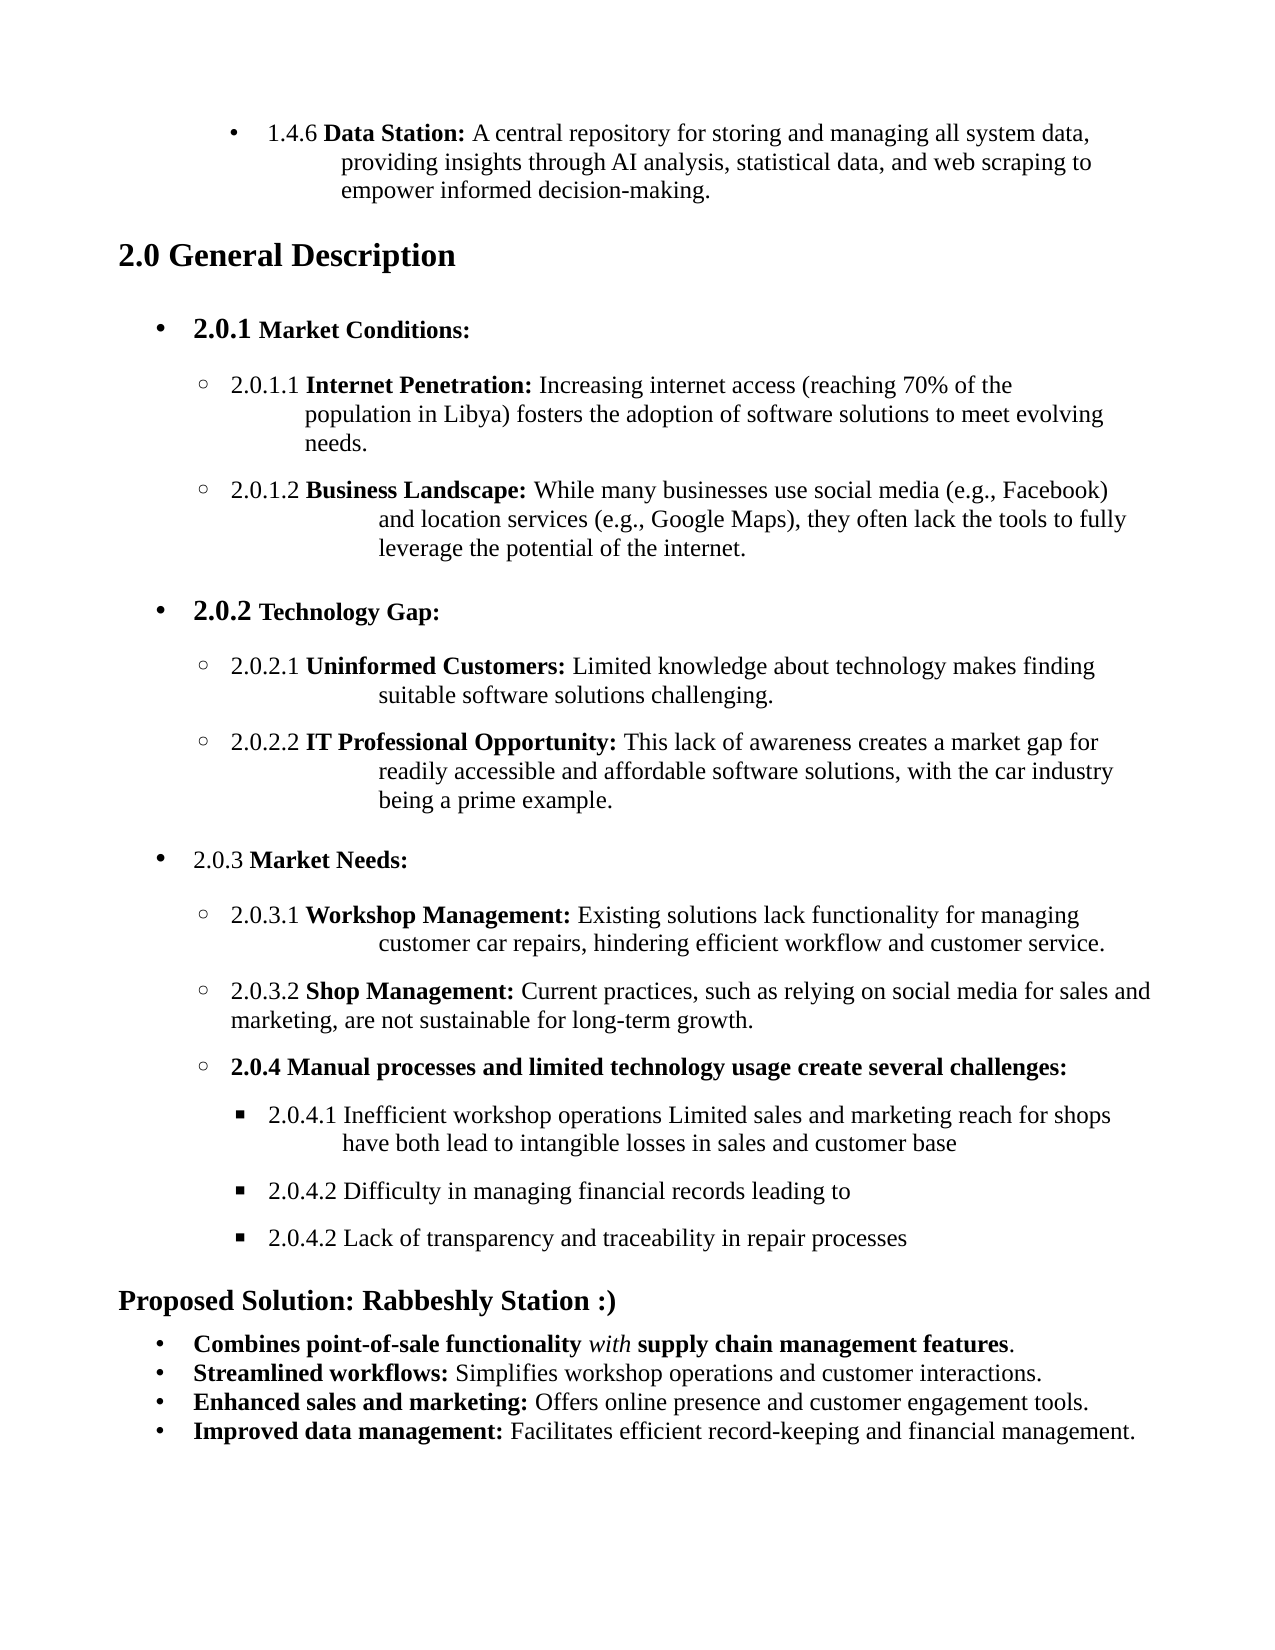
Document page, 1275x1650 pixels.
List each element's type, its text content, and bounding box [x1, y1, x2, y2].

list Enhanced sales and marketing: Offers online presence and customer engagement tools. [156, 1387, 1157, 1416]
subtitle 2.0.1 Market Conditions: [156, 311, 1157, 345]
subtitle 2.0 General Description [118, 236, 1157, 274]
list Combines point-of-sale functionality with supply chain management features. [156, 1329, 1157, 1358]
list Improved data management: Facilitates efficient record-keeping and financial management. [156, 1416, 1157, 1444]
subtitle 2.0.3 Market Needs: [156, 845, 1157, 875]
subtitle 2.0.3.2 Shop Management: Current practices, such as relying on social media for sales and marketing, are not sustainable for long-term growth. [193, 976, 1157, 1033]
subtitle 2.0.3.1 Workshop Management: Existing solutions lack functionality for managing customer car repairs, hindering efficient workflow and customer service. [193, 900, 1157, 957]
subtitle 2.0.2 Technology Gap: [156, 593, 1157, 626]
subtitle Proposed Solution: Rabbeshly Station :) [118, 1283, 1157, 1317]
subtitle 2.0.4.1 Inefficient workshop operations Limited sales and marketing reach for shops have both lead to intangible losses in sales and customer base [231, 1100, 1157, 1157]
subtitle 2.0.4.2 Difficulty in managing financial records leading to [231, 1176, 1157, 1205]
list Streamlined workflows: Simplifies workshop operations and customer interactions. [156, 1358, 1157, 1387]
subtitle 1.4.6 Data Station: A central repository for storing and managing all system data, providing insights through AI analysis, statistical data, and web scraping to empower informed decision-making. [229, 118, 1157, 204]
subtitle 2.0.2.2 IT Professional Opportunity: This lack of awareness creates a market gap for readily accessible and affordable software solutions, with the car industry being a prime example. [193, 727, 1157, 814]
subtitle 2.0.2.1 Uninformed Customers: Limited knowledge about technology makes finding suitable software solutions challenging. [193, 651, 1157, 709]
subtitle 2.0.1.2 Business Landscape: While many businesses use social media (e.g., Facebook) and location services (e.g., Google Maps), they often lack the tools to fully leverage the potential of the internet. [193, 475, 1157, 561]
subtitle 2.0.4.2 Lack of transparency and traceability in repair processes [231, 1223, 1157, 1252]
subtitle 2.0.4 Manual processes and limited technology usage create several challenges: [193, 1052, 1157, 1081]
subtitle 2.0.1.1 Internet Penetration: Increasing internet access (reaching 70% of the population in Libya) fosters the adoption of software solutions to meet evolving needs. [193, 370, 1157, 456]
